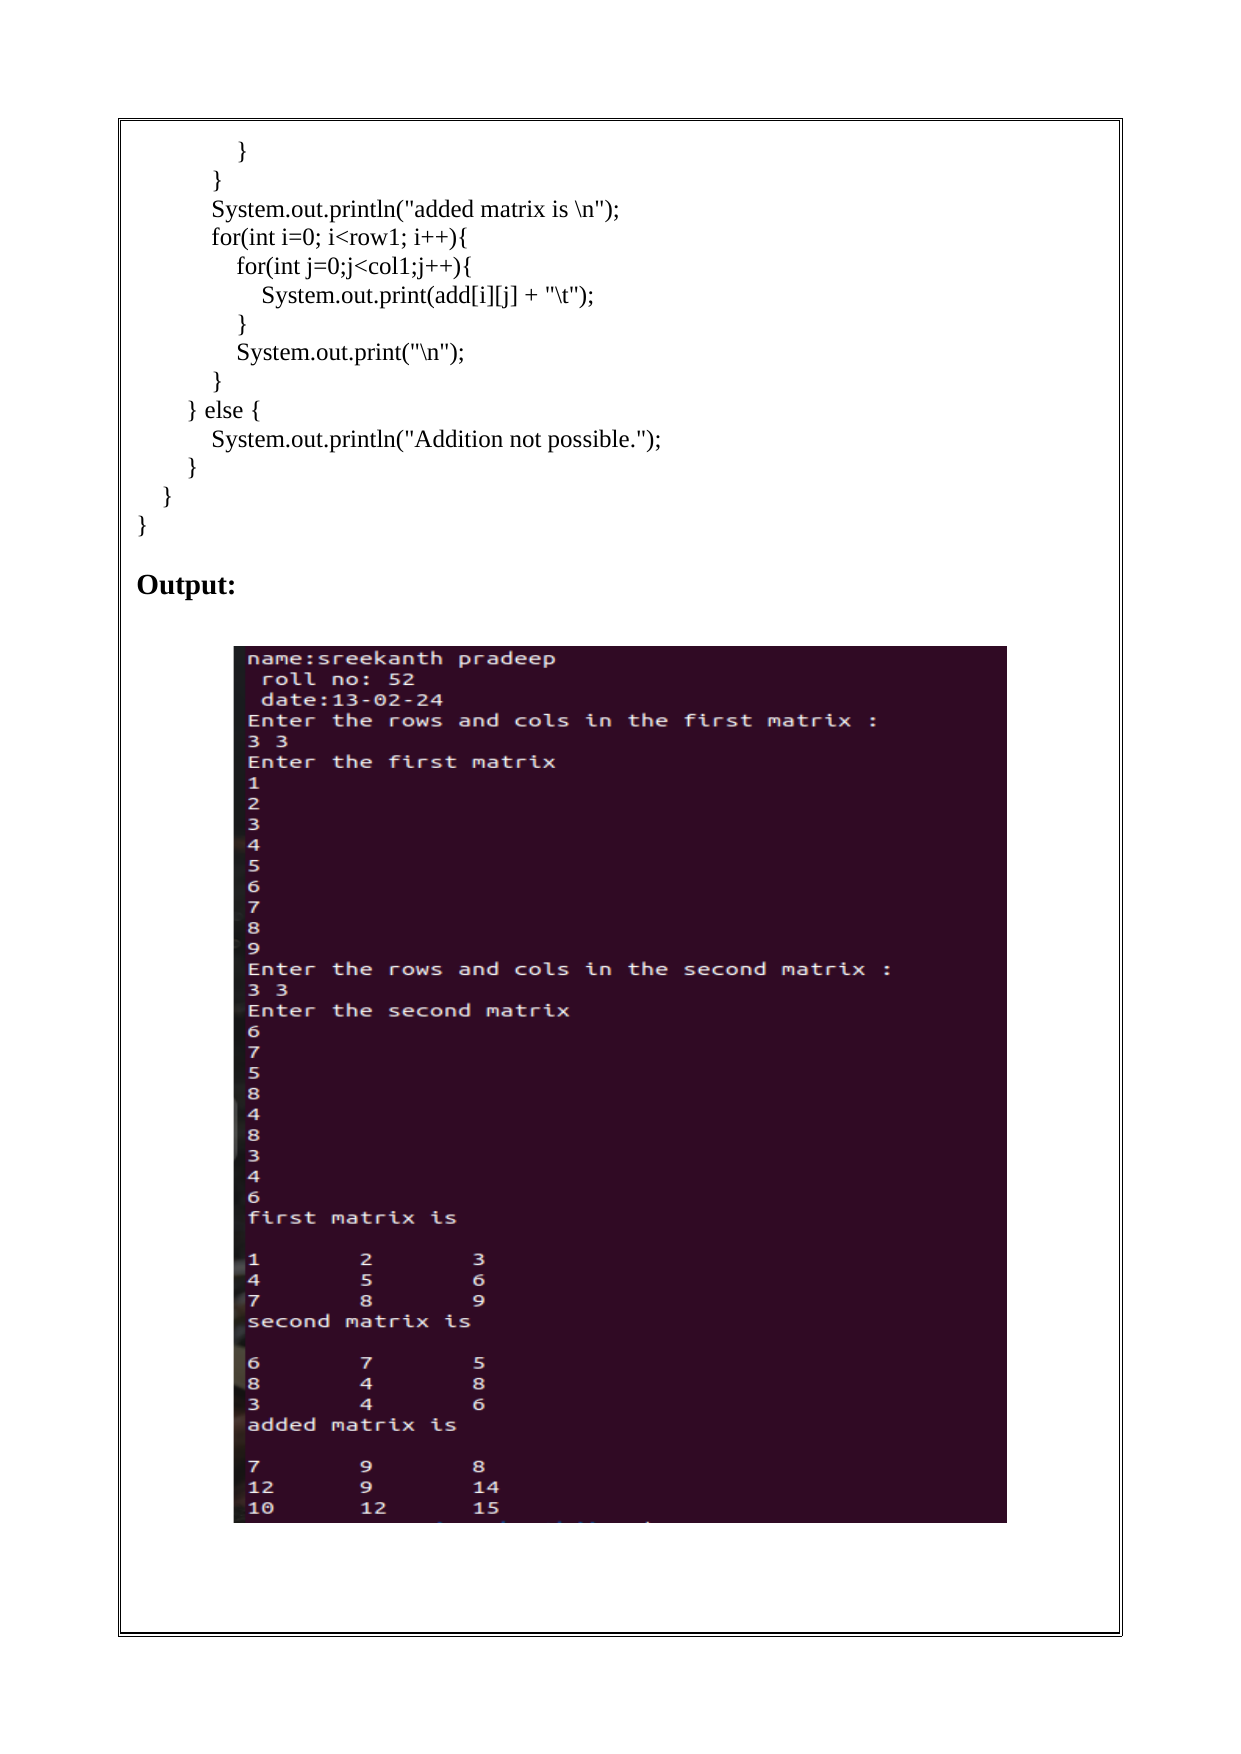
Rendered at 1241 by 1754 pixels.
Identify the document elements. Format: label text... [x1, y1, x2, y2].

text for(int j=0;j<col1;j++){ [136, 251, 1104, 280]
text Output: [136, 567, 1104, 601]
text System.out.print(add[i][j] + "\t"); [136, 280, 1104, 309]
text } [136, 165, 1104, 194]
text for(int i=0; i<row1; i++){ [136, 222, 1104, 251]
picture [233, 646, 1007, 1523]
text } [136, 309, 1104, 337]
text } [136, 136, 1104, 165]
text } [136, 452, 1104, 481]
text } else { [136, 395, 1104, 424]
text } [136, 481, 1104, 510]
text System.out.println("Addition not possible."); [136, 424, 1104, 452]
text } [136, 366, 1104, 395]
text System.out.println("added matrix is \n"); [136, 194, 1104, 222]
text } [136, 510, 1104, 539]
text System.out.print("\n"); [136, 337, 1104, 366]
